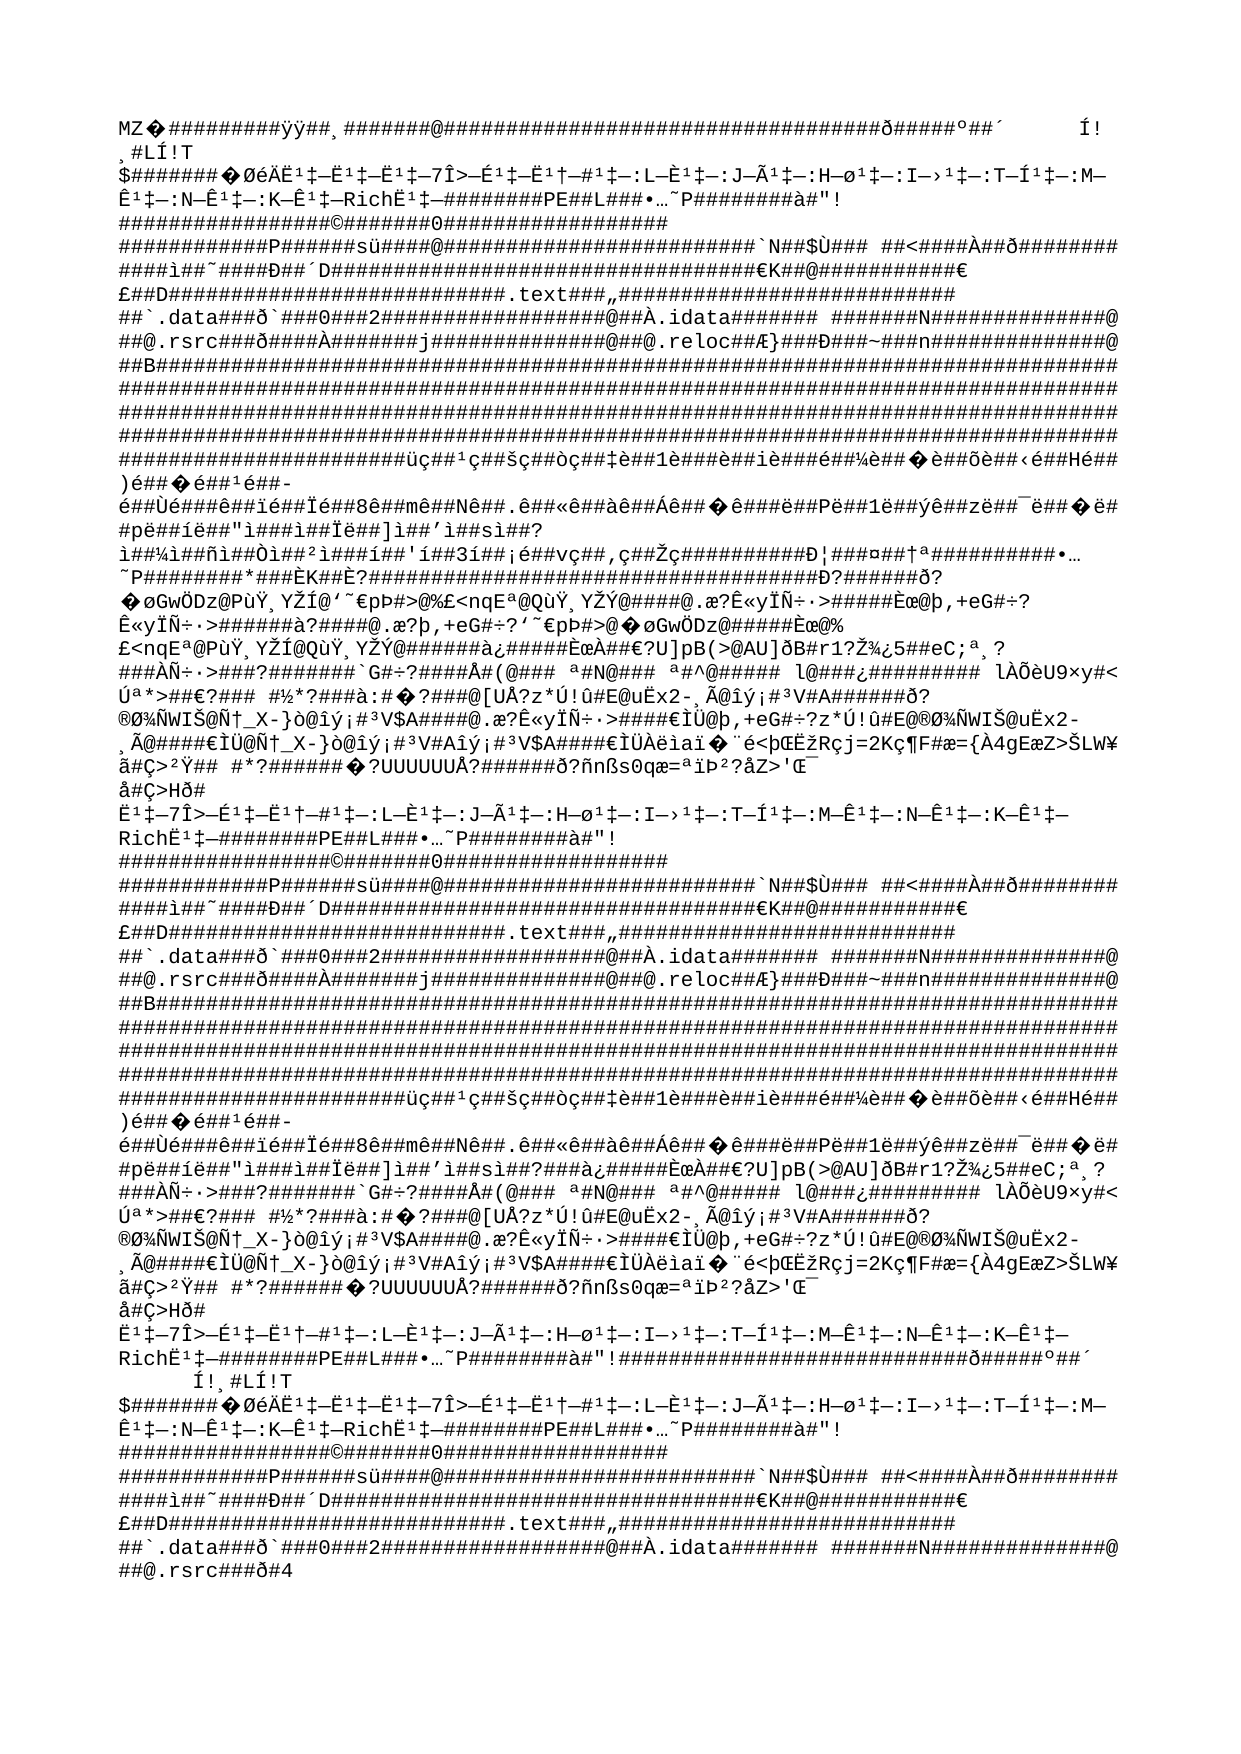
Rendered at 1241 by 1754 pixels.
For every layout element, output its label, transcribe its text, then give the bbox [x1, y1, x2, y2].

text Ë¹‡—7Î>—É¹‡—Ë¹†—#¹‡—:L—È¹‡—:J—Ã¹‡—:H—ø¹‡—:I—›¹‡—:T—Í¹‡—:M—Ê¹‡—:N—Ê¹‡—:K—Ê¹‡—RichË¹‡—########PE##L###•…˜P########à#"!#################©#######0################## ############P######sü####@#########################`N##$Ù### ##<####À##ð############ì##˜####Ð##´D##################################€K##@###########€£##D###########################.text###„########################### ##`.data###ð`###0###2##################@##À.idata####### #######N##############@##@.rsrc###ð####À#######j##############@##@.reloc##Æ}###Ð###~###n##############@##B####################################################################################################################################################################################################################################################################################################################################################üç##¹ç##šç##òç##‡è##1è###è##iè###é##¼è##�è##õè##‹é##Hé##)é##�é##¹é##­é##Ùé###ê##ïé##Ïé##8ê##mê##Nê##.ê##«ê##àê##Áê##�ê###ë##Pë##1ë##ýê##zë##¯ë##�ë##pë##íë##"ì###ì##Ïë##]ì##’ì##sì##?###à¿#####ÈœÀ##€?U]pB(>@AU]ðB#r1?Ž¾¿5##eC;ª¸?###ÀÑ÷·>###?#######`G#÷?####Å#(@### ª#N@### ª#^@##### l@###¿######### lÀÕèU9×y#<Úª*>##€?### #½*?###à:#�?###@[UÅ?z*Ú!û#E@uËx2-¸Ã@îý¡#³V#A######ð?®Ø¾ÑWIŠ@Ñ†_X-}ò@îý¡#³V$A####@.æ?Ê«yÏÑ÷·>####€ÌÜ@þ‚+eG#÷?z*Ú!û#E@®Ø¾ÑWIŠ@uËx2-¸Ã@####€ÌÜ@Ñ†_X-}ò@îý¡#³V#Aîý¡#³V$A####€ÌÜÀëìaï�¨é<þŒËžRçj=2Kç¶F#æ={À4gEæZ>ŠLW¥ã#Ç>²Ÿ## #*?######�?UUUUUUÅ?######ð?ñnßs0qæ=ªïÞ²?åZ>'Œ¯ å#Ç>Hð# [118, 804, 1122, 1324]
text MZ�#########ÿÿ##¸#######@###################################ð#####º##´ Í!¸#LÍ!T [118, 118, 1122, 165]
text Ë¹‡—7Î>—É¹‡—Ë¹†—#¹‡—:L—È¹‡—:J—Ã¹‡—:H—ø¹‡—:I—›¹‡—:T—Í¹‡—:M—Ê¹‡—:N—Ê¹‡—:K—Ê¹‡—RichË¹‡—########PE##L###•…˜P########à#"!############################ð#####º##´ Í!¸#LÍ!T [118, 1324, 1122, 1395]
text $#######�ØéÄË¹‡—Ë¹‡—Ë¹‡—7Î>—É¹‡—Ë¹†—#¹‡—:L—È¹‡—:J—Ã¹‡—:H—ø¹‡—:I—›¹‡—:T—Í¹‡—:M—Ê¹‡—:N—Ê¹‡—:K—Ê¹‡—RichË¹‡—########PE##L###•…˜P########à#"!#################©#######0################## ############P######sü####@#########################`N##$Ù### ##<####À##ð############ì##˜####Ð##´D##################################€K##@###########€£##D###########################.text###„########################### ##`.data###ð`###0###2##################@##À.idata####### #######N##############@##@.rsrc###ð####À#######j##############@##@.reloc##Æ}###Ð###~###n##############@##B####################################################################################################################################################################################################################################################################################################################################################üç##¹ç##šç##òç##‡è##1è###è##iè###é##¼è##�è##õè##‹é##Hé##)é##�é##¹é##­é##Ùé###ê##ïé##Ïé##8ê##mê##Nê##.ê##«ê##àê##Áê##�ê###ë##Pë##1ë##ýê##zë##¯ë##�ë##pë##íë##"ì###ì##Ïë##]ì##’ì##sì##?ì##¼ì##ñì##Òì##²ì###í##'í##3í##¡é##vç##‚ç##Žç##########Ð¦###¤##†ª##########•…˜P########*###ÈK##È?####################################Ð?######ð?�øGwÖDz@PùŸ¸YŽÍ@‘˜€pÞ#>@%£<nqEª@QùŸ¸YŽÝ@####@.æ?Ê«yÏÑ÷·>#####Èœ@þ‚+eG#÷?Ê«yÏÑ÷·>######à?####@.æ?þ‚+eG#÷?‘˜€pÞ#>@�øGwÖDz@#####Èœ@%£<nqEª@PùŸ¸YŽÍ@QùŸ¸YŽÝ@######à¿#####ÈœÀ##€?U]pB(>@AU]ðB#r1?Ž¾¿5##eC;ª¸?###ÀÑ÷·>###?#######`G#÷?####Å#(@### ª#N@### ª#^@##### l@###¿######### lÀÕèU9×y#<Úª*>##€?### #½*?###à:#�?###@[UÅ?z*Ú!û#E@uËx2-¸Ã@îý¡#³V#A######ð?®Ø¾ÑWIŠ@Ñ†_X-}ò@îý¡#³V$A####@.æ?Ê«yÏÑ÷·>####€ÌÜ@þ‚+eG#÷?z*Ú!û#E@®Ø¾ÑWIŠ@uËx2-¸Ã@####€ÌÜ@Ñ†_X-}ò@îý¡#³V#Aîý¡#³V$A####€ÌÜÀëìaï�¨é<þŒËžRçj=2Kç¶F#æ={À4gEæZ>ŠLW¥ã#Ç>²Ÿ## #*?######�?UUUUUUÅ?######ð?ñnßs0qæ=ªïÞ²?åZ>'Œ¯ å#Ç>Hð# [118, 165, 1122, 804]
text $#######�ØéÄË¹‡—Ë¹‡—Ë¹‡—7Î>—É¹‡—Ë¹†—#¹‡—:L—È¹‡—:J—Ã¹‡—:H—ø¹‡—:I—›¹‡—:T—Í¹‡—:M—Ê¹‡—:N—Ê¹‡—:K—Ê¹‡—RichË¹‡—########PE##L###•…˜P########à#"!#################©#######0################## ############P######sü####@#########################`N##$Ù### ##<####À##ð############ì##˜####Ð##´D##################################€K##@###########€£##D###########################.text###„########################### ##`.data###ð`###0###2##################@##À.idata####### #######N##############@##@.rsrc###ð#4 [118, 1395, 1122, 1584]
